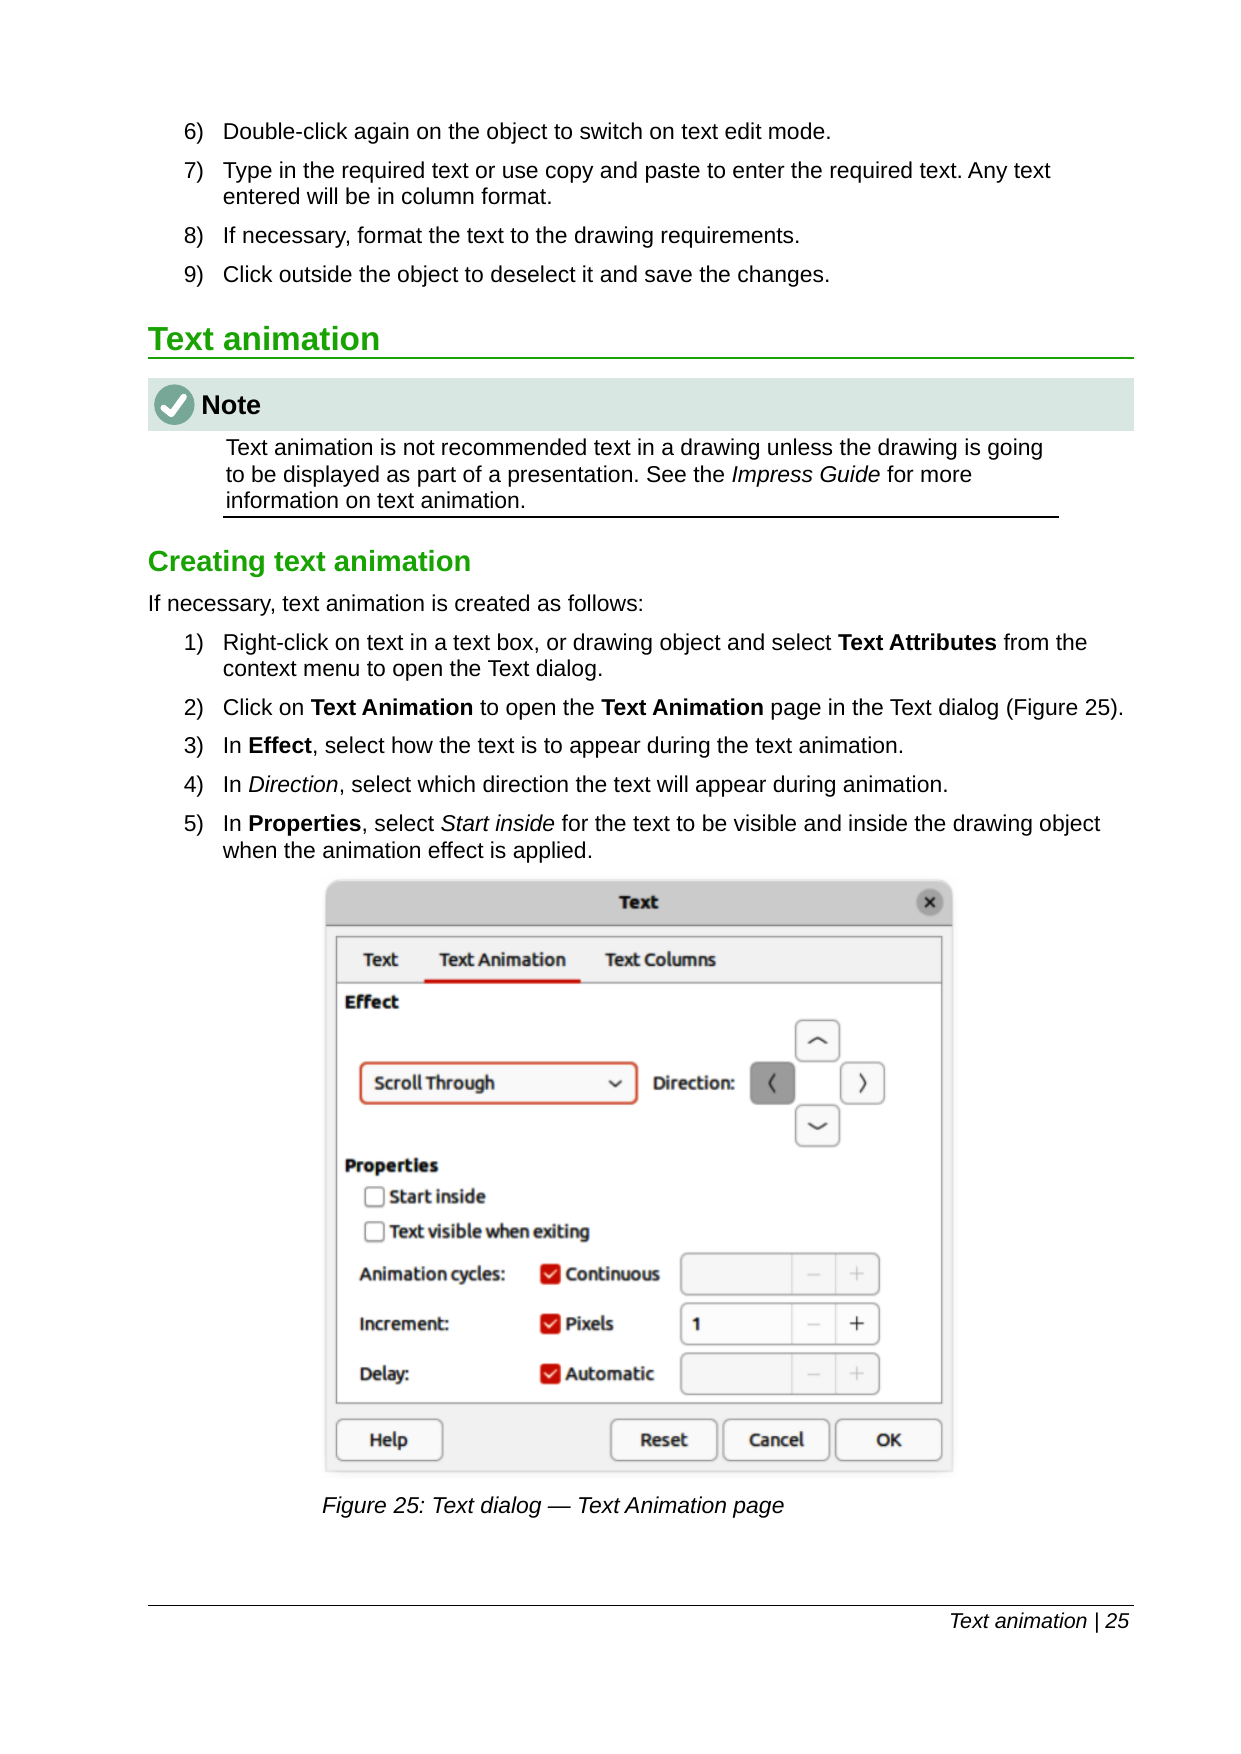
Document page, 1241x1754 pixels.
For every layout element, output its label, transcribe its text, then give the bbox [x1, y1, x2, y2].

subtitle Text animation [148, 319, 1134, 357]
text Text animation is not recommended text in a drawing unless the drawing is going to be displayed as part of a presentation. See the Impress Guide for more information on text animation. [223, 431, 1059, 516]
list Double-click again on the object to switch on text edit mode. [204, 118, 1134, 144]
subtitle Creating text animation [148, 543, 1134, 577]
list In Direction, select which direction the text will appear during animation. [204, 771, 1134, 798]
subtitle Note [148, 378, 1134, 431]
text Figure 25: Text dialog — Text Animation page [322, 1492, 960, 1518]
list In Properties, select Start inside for the text to be visible and inside the drawing object when the animation effect is applied. [204, 810, 1134, 863]
picture [321, 875, 960, 1480]
list If necessary, format the text to the drawing requirements. [204, 222, 1134, 248]
list Click on Text Animation to open the Text Animation page in the Text dialog (Figure 25). [204, 694, 1134, 720]
list Click outside the object to deselect it and save the changes. [204, 261, 1134, 287]
list In Effect, select how the text is to appear during the text animation. [204, 732, 1134, 759]
list Type in the required text or use copy and paste to enter the required text. Any text entered will be in column format. [204, 157, 1134, 210]
text If necessary, text animation is created as follows: [148, 589, 1134, 616]
list Right-click on text in a text box, or drawing object and select Text Attributes from the context menu to open the Text dialog. [204, 628, 1134, 681]
